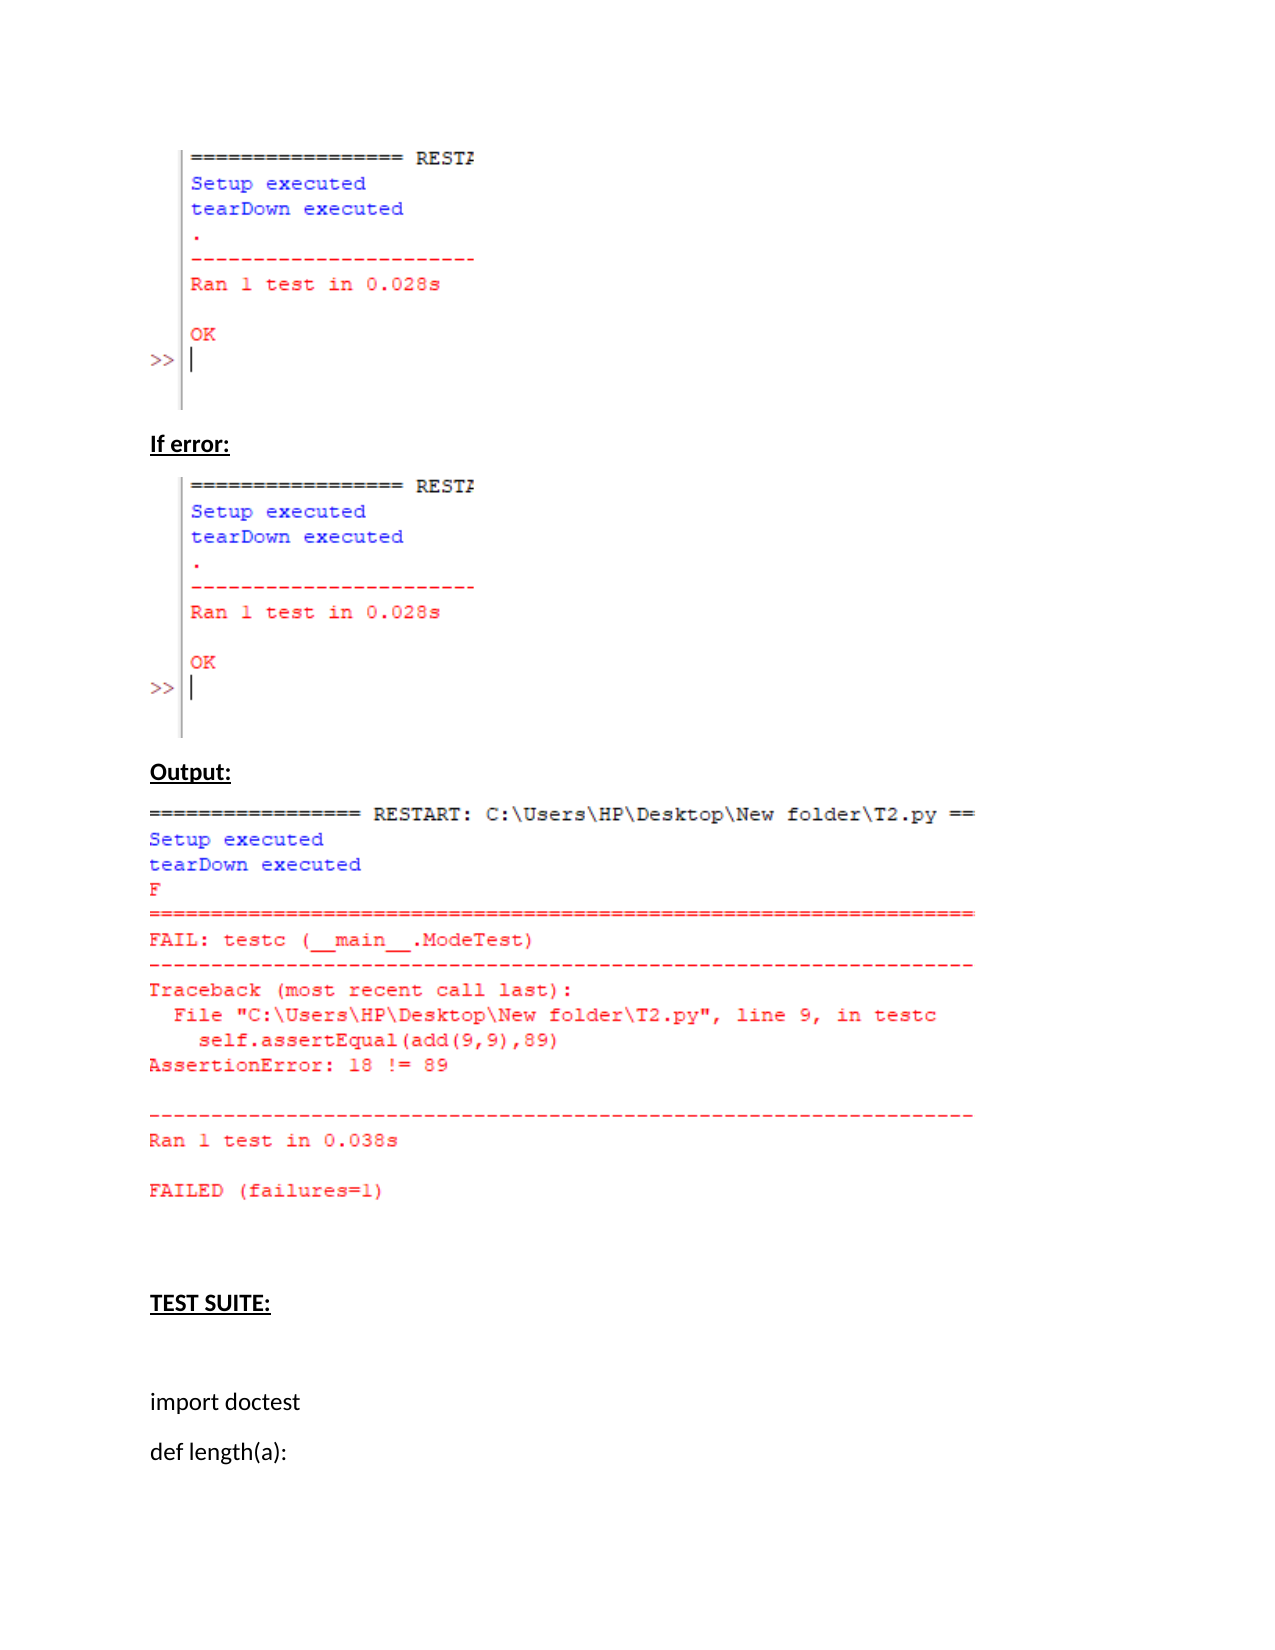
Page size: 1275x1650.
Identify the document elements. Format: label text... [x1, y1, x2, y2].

text def length(a): [150, 1436, 1125, 1467]
text import doctest [150, 1386, 1125, 1417]
picture [150, 805, 976, 1269]
text If error: [150, 428, 1125, 459]
text TEST SUITE: [150, 1287, 1125, 1318]
picture [150, 477, 474, 738]
text Output: [150, 756, 1125, 787]
picture [150, 150, 474, 410]
